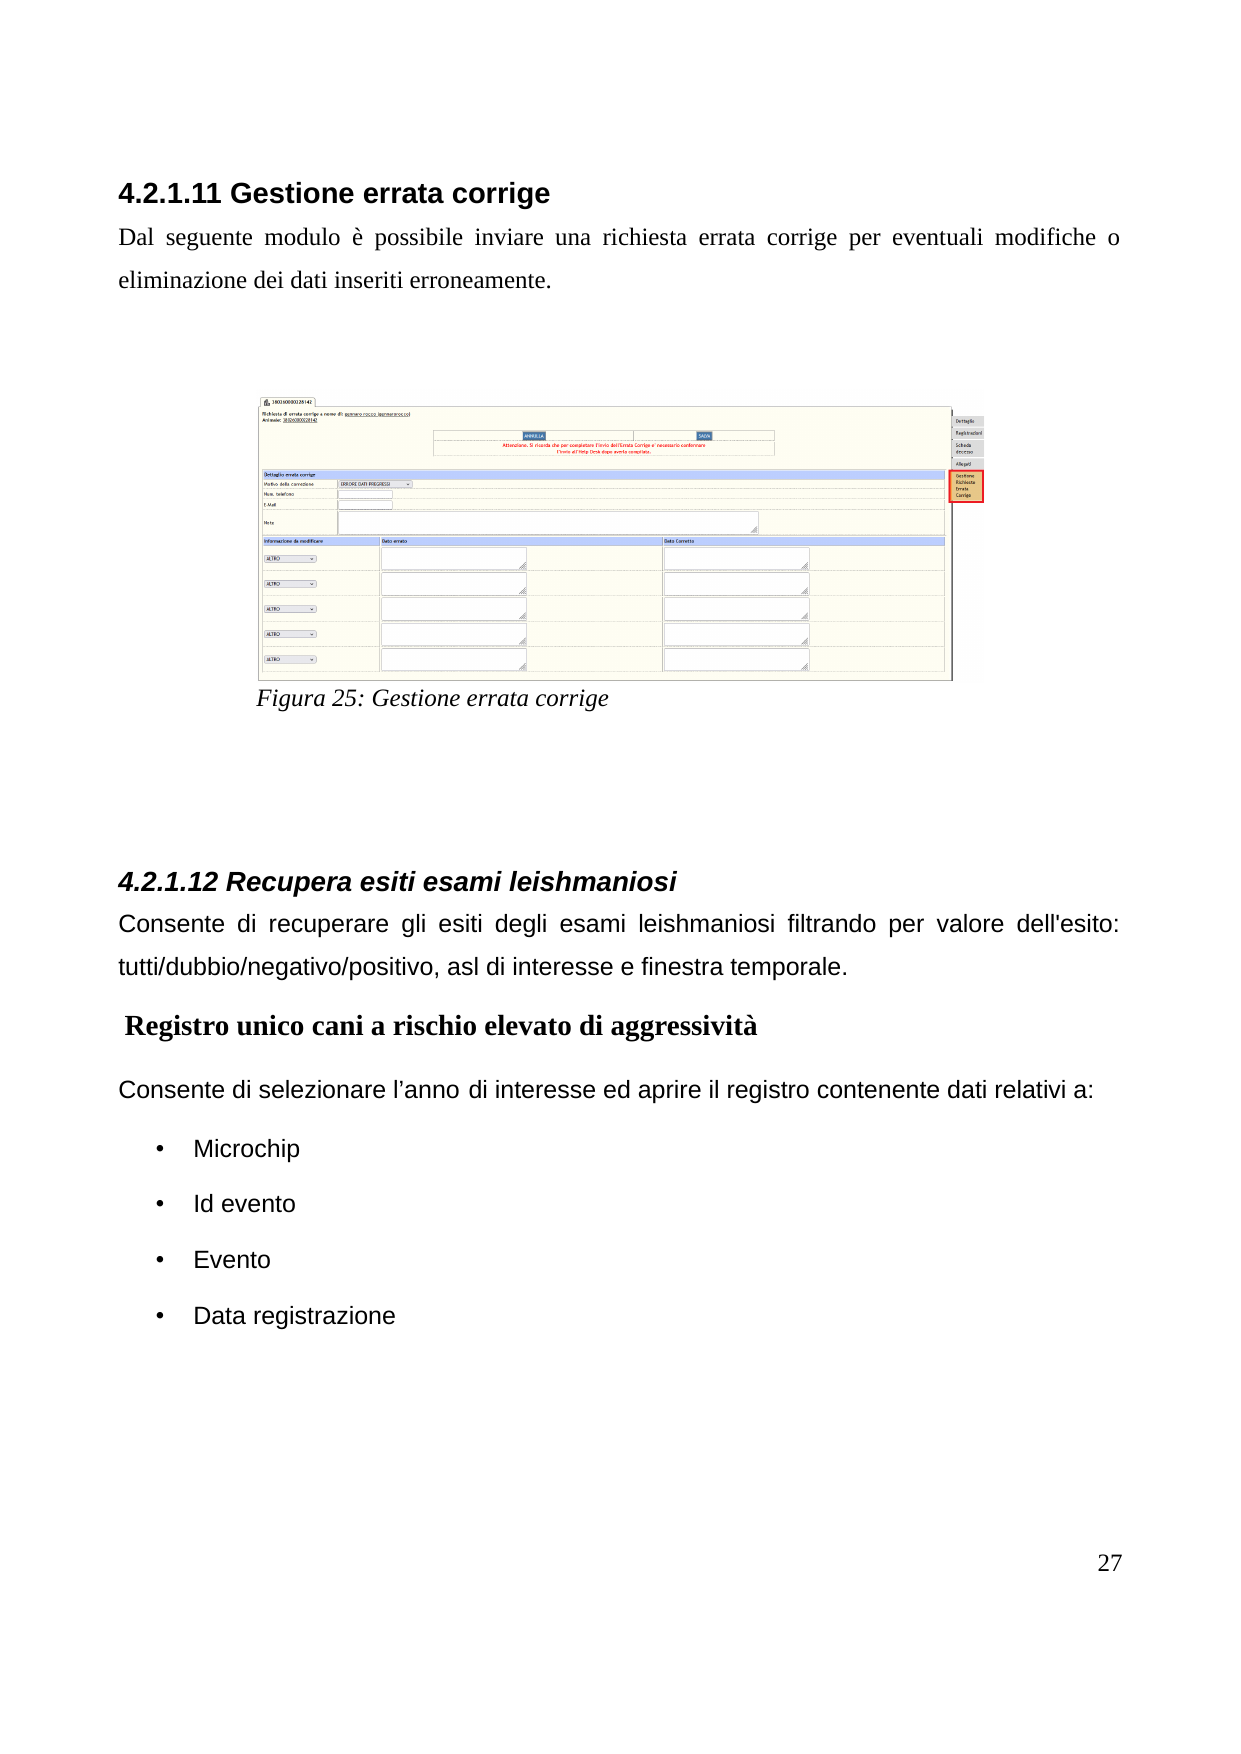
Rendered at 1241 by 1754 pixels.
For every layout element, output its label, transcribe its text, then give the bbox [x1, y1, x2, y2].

text Registro unico cani a rischio elevato di aggressività [118, 1008, 1122, 1042]
text Consente di selezionare l’anno di interesse ed aprire il registro contenente dati relativi a: [118, 1071, 1122, 1104]
subtitle 4.2.1.12 Recupera esiti esami leishmaniosi [118, 865, 1122, 897]
list Microchip [156, 1134, 1122, 1162]
text Dal seguente modulo è possibile inviare una richiesta errata corrige per eventuali modifiche o eliminazione dei dati inseriti erroneamente. [118, 222, 1122, 294]
list Evento [156, 1245, 1122, 1274]
subtitle 4.2.1.11 Gestione errata corrige [118, 176, 1122, 210]
list Id evento [156, 1189, 1122, 1218]
text Consente di recuperare gli esiti degli esami leishmaniosi filtrando per valore dell'esito: tutti/dubbio/negativo/positivo, asl di interesse e finestra temporale. [118, 909, 1122, 981]
picture [256, 389, 985, 683]
list Data registrazione [156, 1301, 1122, 1330]
text Figura 25: Gestione errata corrige [256, 683, 984, 711]
